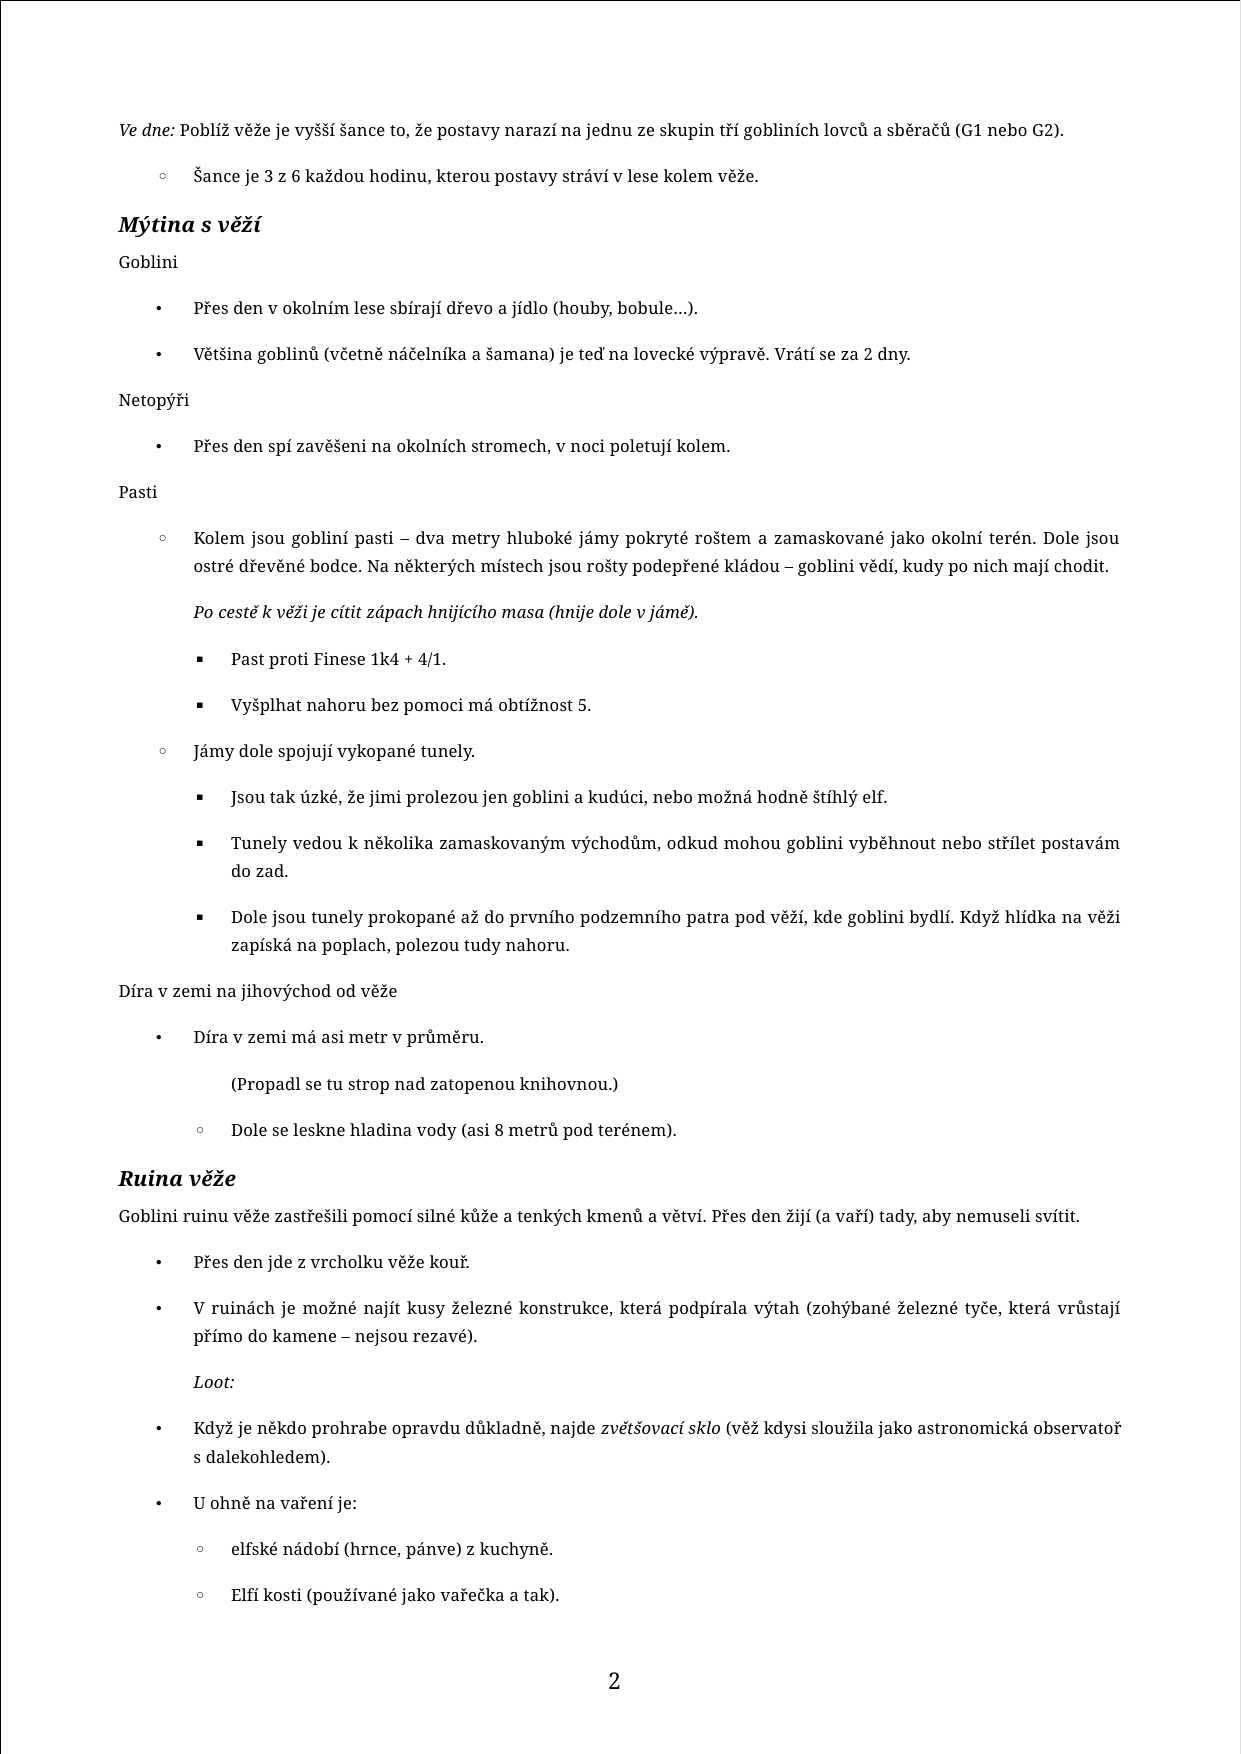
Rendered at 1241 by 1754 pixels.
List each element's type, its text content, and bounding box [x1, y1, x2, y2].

text Netopýři [118, 389, 1122, 411]
list Elfí kosti (používané jako vařečka a tak). [193, 1583, 1122, 1606]
list Přes den jde z vrcholku věže kouř. [156, 1251, 1122, 1273]
list U ohně na vaření je: [156, 1491, 1122, 1514]
list elfské nádobí (hrnce, pánve) z kuchyně. [193, 1537, 1122, 1560]
list Když je někdo prohrabe opravdu důkladně, najde zvětšovací sklo (věž kdysi sloužila jako astronomická observatoř s dalekohledem). [156, 1417, 1122, 1468]
text Pasti [118, 481, 1122, 503]
subtitle Mýtina s věží [118, 210, 1122, 239]
list Přes den spí zavěšeni na okolních stromech, v noci poletují kolem. [156, 435, 1122, 457]
list Šance je 3 z 6 každou hodinu, kterou postavy stráví v lese kolem věže. [156, 164, 1122, 187]
list Kolem jsou gobliní pasti – dva metry hluboké jámy pokryté roštem a zamaskované jako okolní terén. Dole jsou ostré dřevěné bodce. Na některých místech jsou rošty podepřené kládou – goblini vědí, kudy po nich mají chodit. [156, 527, 1122, 578]
text Goblini ruinu věže zastřešili pomocí silné kůže a tenkých kmenů a větví. Přes den žijí (a vaří) tady, aby nemuseli svítit. [118, 1204, 1122, 1227]
list Vyšplhat nahoru bez pomoci má obtížnost 5. [193, 693, 1122, 716]
list Díra v zemi má asi metr v průměru. [156, 1026, 1122, 1049]
list Přes den v okolním lese sbírají dřevo a jídlo (houby, bobule…). [156, 297, 1122, 319]
list Tunely vedou k několika zamaskovaným východům, odkud mohou goblini vyběhnout nebo střílet postavám do zad. [193, 831, 1122, 882]
list (Propadl se tu strop nad zatopenou knihovnou.) [193, 1072, 1122, 1095]
list Většina goblinů (včetně náčelníka a šamana) je teď na lovecké výpravě. Vrátí se za 2 dny. [156, 343, 1122, 365]
list V ruinách je možné najít kusy železné konstrukce, která podpírala výtah (zohýbané železné tyče, která vrůstají přímo do kamene – nejsou rezavé). [156, 1297, 1122, 1348]
subtitle Ruina věže [118, 1164, 1122, 1193]
list Past proti Finese 1k4 + 4/1. [193, 647, 1122, 670]
text Díra v zemi na jihovýchod od věže [118, 980, 1122, 1003]
list Loot: [156, 1371, 1122, 1394]
list Jsou tak úzké, že jimi prolezou jen goblini a kudúci, nebo možná hodně štíhlý elf. [193, 785, 1122, 808]
text Goblini [118, 251, 1122, 273]
text Ve dne: Poblíž věže je vyšší šance to, že postavy narazí na jednu ze skupin tří gobliních lovců a sběračů (G1 nebo G2). [118, 118, 1122, 141]
list Dole jsou tunely prokopané až do prvního podzemního patra pod věží, kde goblini bydlí. Když hlídka na věži zapíská na poplach, polezou tudy nahoru. [193, 906, 1122, 957]
list Jámy dole spojují vykopané tunely. [156, 739, 1122, 762]
list Po cestě k věži je cítit zápach hnijícího masa (hnije dole v jámě). [156, 601, 1122, 624]
list Dole se leskne hladina vody (asi 8 metrů pod terénem). [193, 1118, 1122, 1141]
